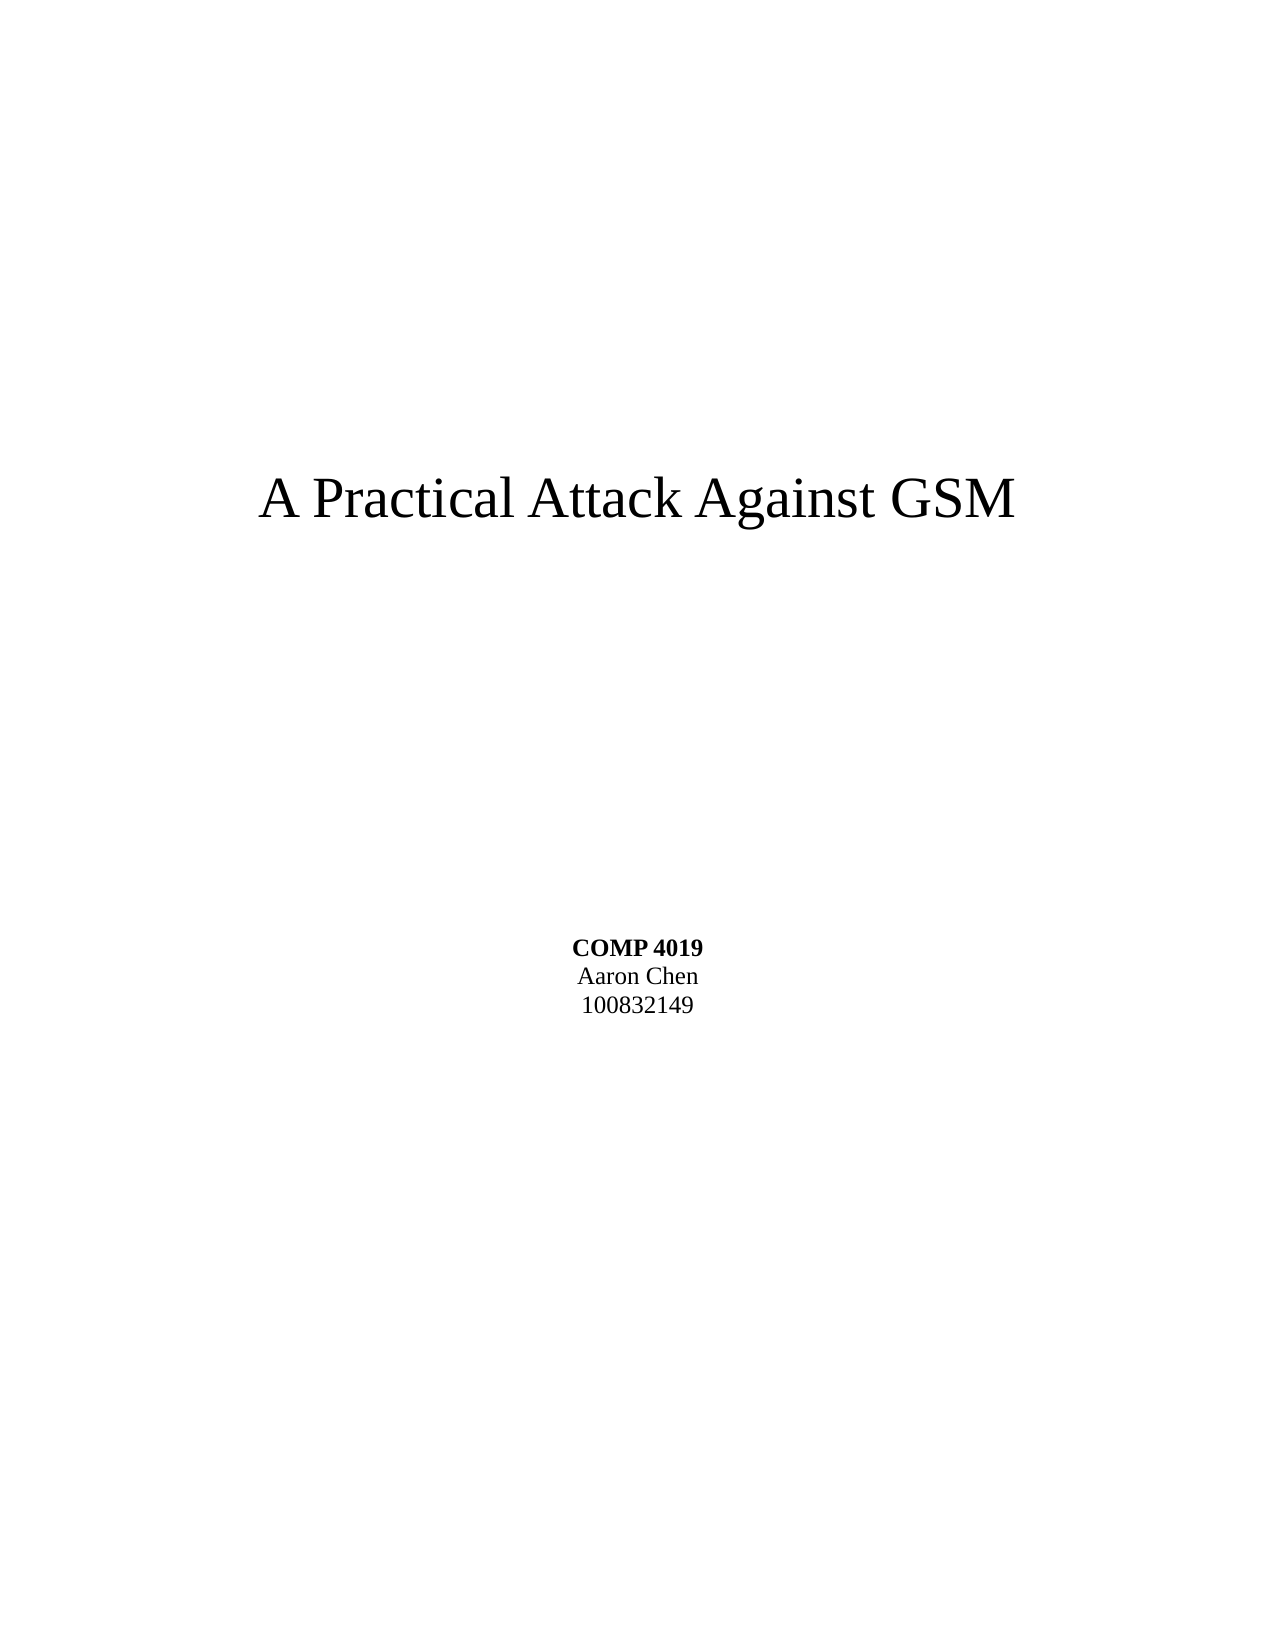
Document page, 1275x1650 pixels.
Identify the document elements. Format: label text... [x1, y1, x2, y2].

text A Practical Attack Against GSM [118, 463, 1157, 530]
text Aaron Chen [118, 961, 1157, 990]
text 100832149 [118, 990, 1157, 1019]
text COMP 4019 [118, 933, 1157, 961]
